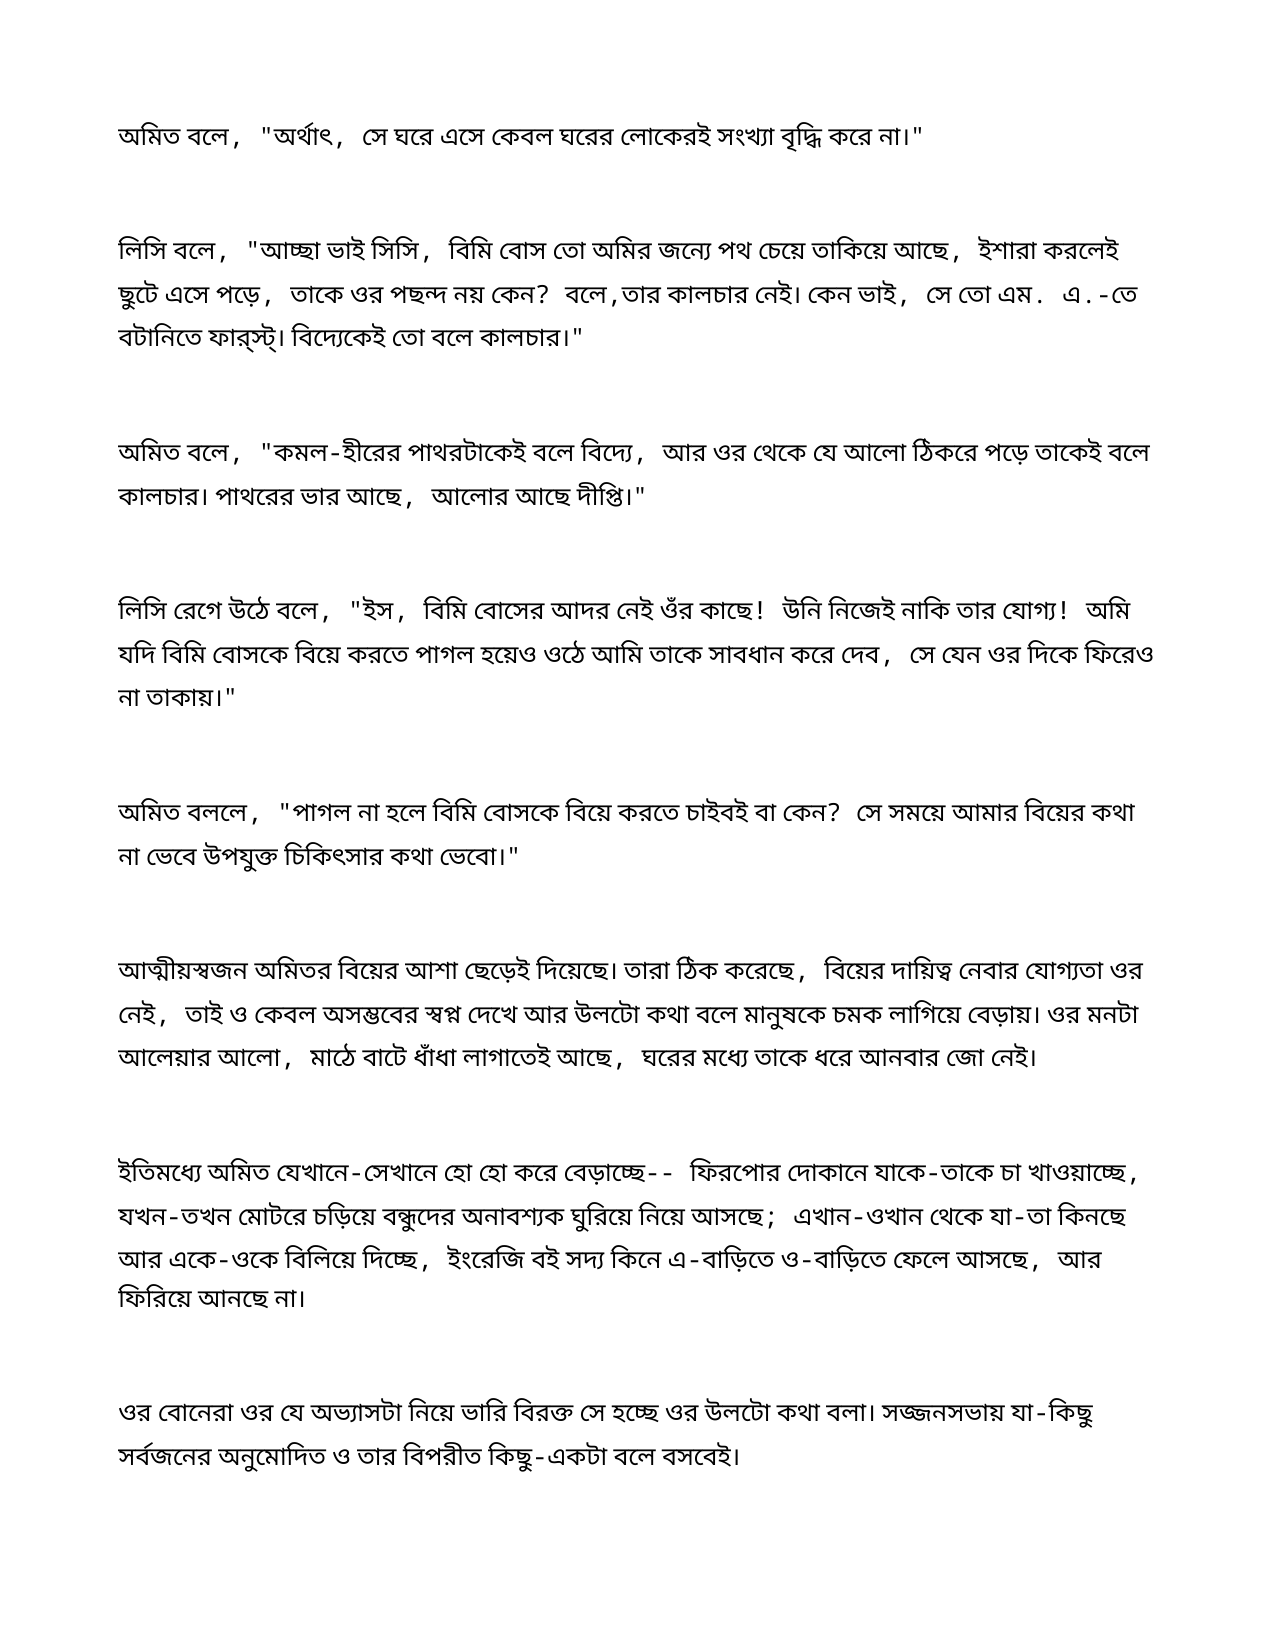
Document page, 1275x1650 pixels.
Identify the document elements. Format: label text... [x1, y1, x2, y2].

text আত্মীয়স্বজন অমিতর বিয়ের আশা ছেড়েই দিয়েছে। তারা ঠিক করেছে, বিয়ের দায়িত্ব নেবার যোগ্যতা ওর নেই, তাই ও কেবল অসম্ভবের স্বপ্ন দেখে আর উলটো কথা বলে মানুষকে চমক লাগিয়ে বেড়ায়। ওর মনটা আলেয়ার আলো, মাঠে বাটে ধাঁধা লাগাতেই আছে, ঘরের মধ্যে তাকে ধরে আনবার জো নেই। [118, 952, 1157, 1077]
text লিসি রেগে উঠে বলে, "ইস, বিমি বোসের আদর নেই ওঁর কাছে! উনি নিজেই নাকি তার যোগ্য! অমি যদি বিমি বোসকে বিয়ে করতে পাগল হয়েও ওঠে আমি তাকে সাবধান করে দেব, সে যেন ওর দিকে ফিরেও না তাকায়।" [118, 592, 1157, 717]
text অমিত বললে, "পাগল না হলে বিমি বোসকে বিয়ে করতে চাইবই বা কেন? সে সময়ে আমার বিয়ের কথা না ভেবে উপযুক্ত চিকিৎসার কথা ভেবো।" [118, 794, 1157, 875]
text ইতিমধ্যে অমিত যেখানে-সেখানে হো হো করে বেড়াচ্ছে-- ফিরপোর দোকানে যাকে-তাকে চা খাওয়াচ্ছে, যখন-তখন মোটরে চড়িয়ে বন্ধুদের অনাবশ্যক ঘুরিয়ে নিয়ে আসছে; এখান-ওখান থেকে যা-তা কিনছে আর একে-ওকে বিলিয়ে দিচ্ছে, ইংরেজি বই সদ্য কিনে এ-বাড়িতে ও-বাড়িতে ফেলে আসছে, আর ফিরিয়ে আনছে না। [118, 1154, 1157, 1318]
text ওর বোনেরা ওর যে অভ্যাসটা নিয়ে ভারি বিরক্ত সে হচ্ছে ওর উলটো কথা বলা। সজ্জনসভায় যা-কিছু সর্বজনের অনুমোদিত ও তার বিপরীত কিছু-একটা বলে বসবেই। [118, 1394, 1157, 1475]
text লিসি বলে, "আচ্ছা ভাই সিসি, বিমি বোস তো অমির জন্যে পথ চেয়ে তাকিয়ে আছে, ইশারা করলেই ছুটে এসে পড়ে, তাকে ওর পছন্দ নয় কেন? বলে,তার কালচার নেই। কেন ভাই, সে তো এম. এ.-তে বটানিতে ফার্‌স্ট্‌। বিদ্যেকেই তো বলে কালচার।" [118, 232, 1157, 357]
text অমিত বলে, "কমল-হীরের পাথরটাকেই বলে বিদ্যে, আর ওর থেকে যে আলো ঠিকরে পড়ে তাকেই বলে কালচার। পাথরের ভার আছে, আলোর আছে দীপ্তি।" [118, 434, 1157, 515]
text অমিত বলে, "অর্থাৎ, সে ঘরে এসে কেবল ঘরের লোকেরই সংখ্যা বৃদ্ধি করে না।" [118, 118, 1157, 155]
